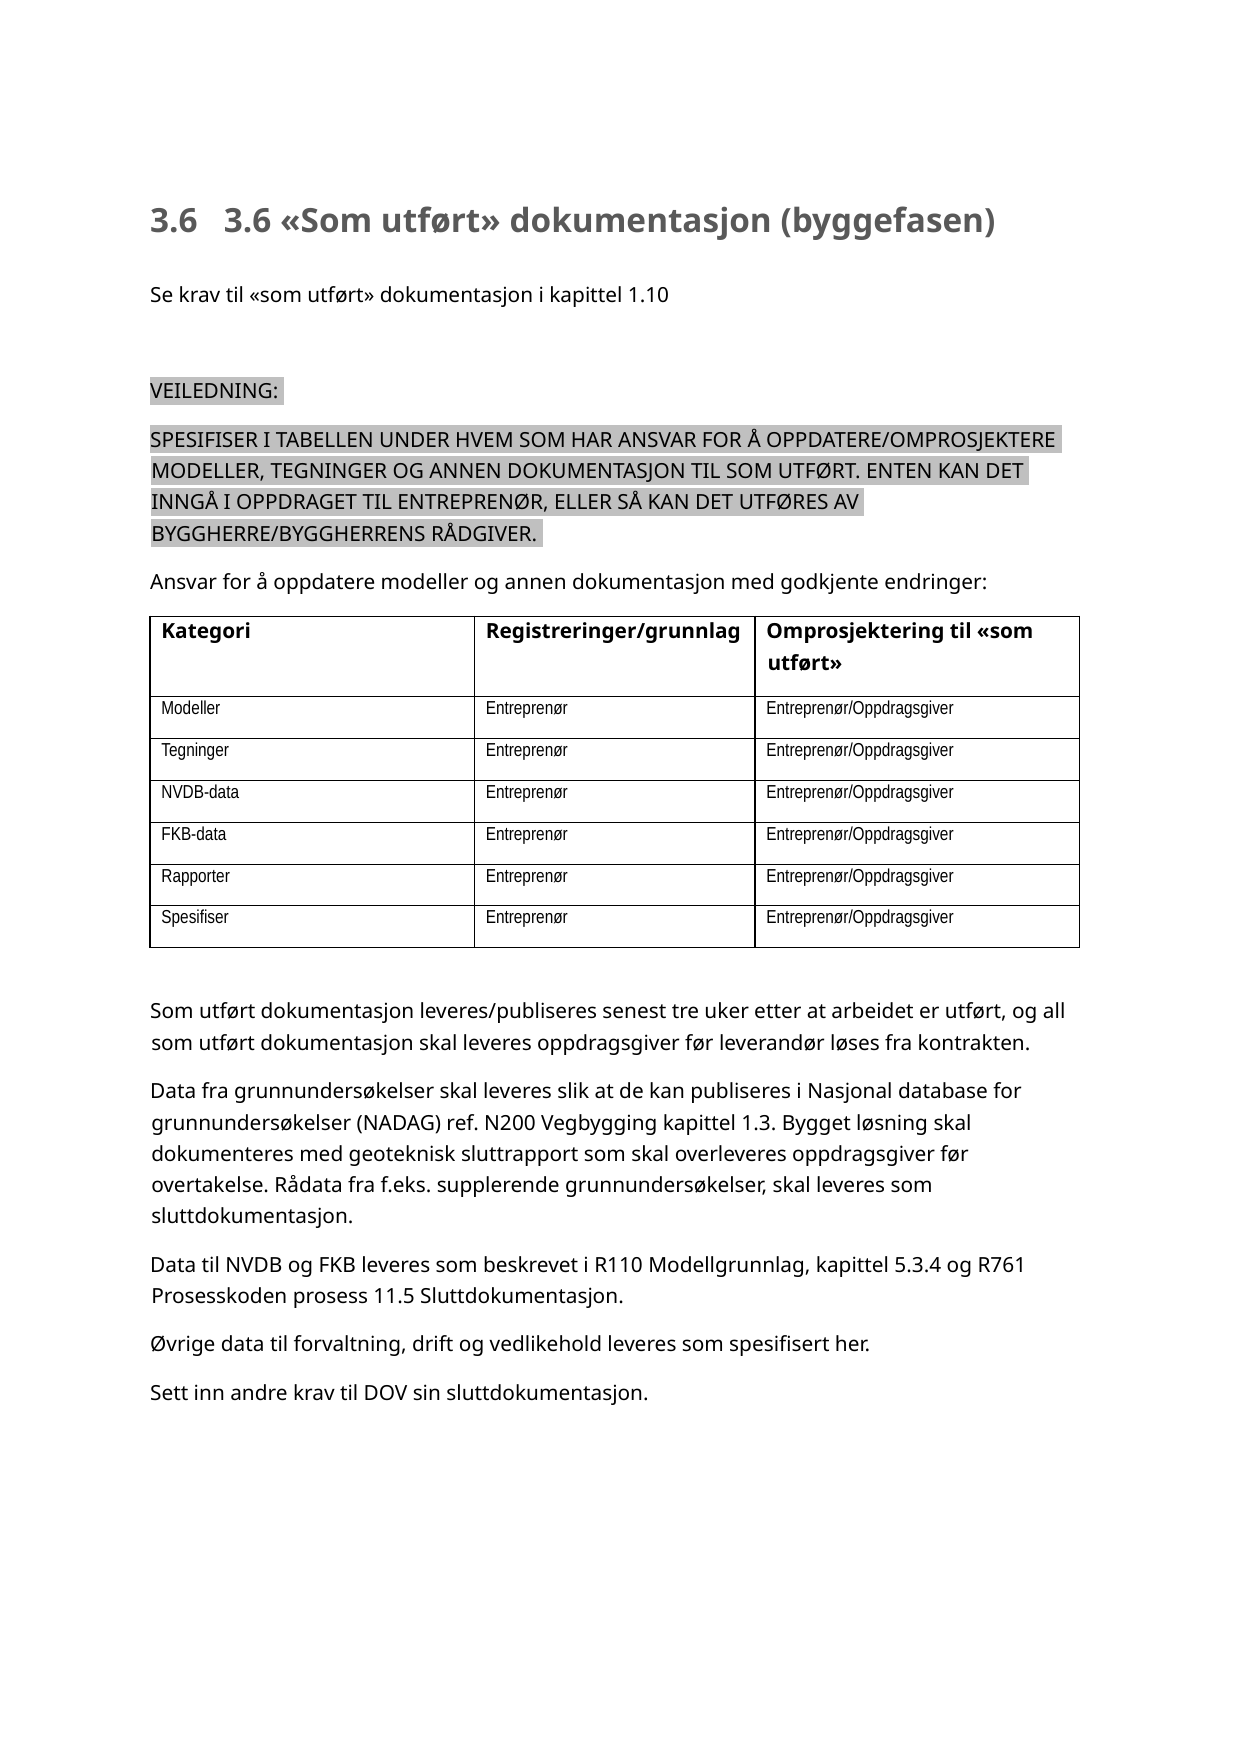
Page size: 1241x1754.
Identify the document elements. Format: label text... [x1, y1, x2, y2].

text Øvrige data til forvaltning, drift og vedlikehold leveres som spesifisert her. [150, 1329, 1090, 1358]
subtitle 3.6 «Som utført» dokumentasjon (byggefasen) [150, 197, 1090, 242]
table_cell Entreprenør/Oppdragsgiver [756, 906, 1079, 947]
table_cell Entreprenør [475, 865, 754, 905]
table_cell NVDB-data [151, 781, 474, 822]
table_cell Entreprenør [475, 781, 754, 822]
table_cell Entreprenør [475, 697, 754, 738]
text VEILEDNING: [150, 377, 1090, 405]
text SPESIFISER I TABELLEN UNDER HVEM SOM HAR ANSVAR FOR Å OPPDATERE/OMPROSJEKTERE MODELLER, TEGNINGER OG ANNEN DOKUMENTASJON TIL SOM UTFØRT. ENTEN KAN DET INNGÅ I OPPDRAGET TIL ENTREPRENØR, ELLER SÅ KAN DET UTFØRES AV BYGGHERRE/BYGGHERRENS RÅDGIVER. [150, 425, 1090, 547]
text Sett inn andre krav til DOV sin sluttdokumentasjon. [150, 1378, 1090, 1406]
table_cell Rapporter [151, 865, 474, 905]
table_cell Entreprenør/Oppdragsgiver [756, 823, 1079, 863]
table_cell FKB-data [151, 823, 474, 863]
text Se krav til «som utført» dokumentasjon i kapittel 1.10 [150, 280, 1090, 308]
table_cell Entreprenør [475, 906, 754, 947]
text Data til NVDB og FKB leveres som beskrevet i R110 Modellgrunnlag, kapittel 5.3.4 og R761 Prosesskoden prosess 11.5 Sluttdokumentasjon. [150, 1250, 1090, 1309]
text Ansvar for å oppdatere modeller og annen dokumentasjon med godkjente endringer: [150, 567, 1090, 596]
table_cell Entreprenør/Oppdragsgiver [756, 781, 1079, 822]
text Som utført dokumentasjon leveres/publiseres senest tre uker etter at arbeidet er utført, og all som utført dokumentasjon skal leveres oppdragsgiver før leverandør løses fra kontrakten. [150, 997, 1090, 1056]
table_cell Entreprenør [475, 823, 754, 863]
table_cell Entreprenør/Oppdragsgiver [756, 739, 1079, 780]
table_cell Spesifiser [151, 906, 474, 947]
table_header Omprosjektering til «som utført» [756, 617, 1079, 696]
table_cell Modeller [151, 697, 474, 738]
table_cell Entreprenør/Oppdragsgiver [756, 697, 1079, 738]
table_cell Entreprenør/Oppdragsgiver [756, 865, 1079, 905]
table_cell Tegninger [151, 739, 474, 780]
table_cell Entreprenør [475, 739, 754, 780]
table_header Kategori [151, 617, 474, 696]
text Data fra grunnundersøkelser skal leveres slik at de kan publiseres i Nasjonal database for grunnundersøkelser (NADAG) ref. N200 Vegbygging kapittel 1.3. Bygget løsning skal dokumenteres med geoteknisk sluttrapport som skal overleveres oppdragsgiver før overtakelse. Rådata fra f.eks. supplerende grunnundersøkelser, skal leveres som sluttdokumentasjon. [150, 1076, 1090, 1230]
table_header Registreringer/grunnlag [475, 617, 754, 696]
